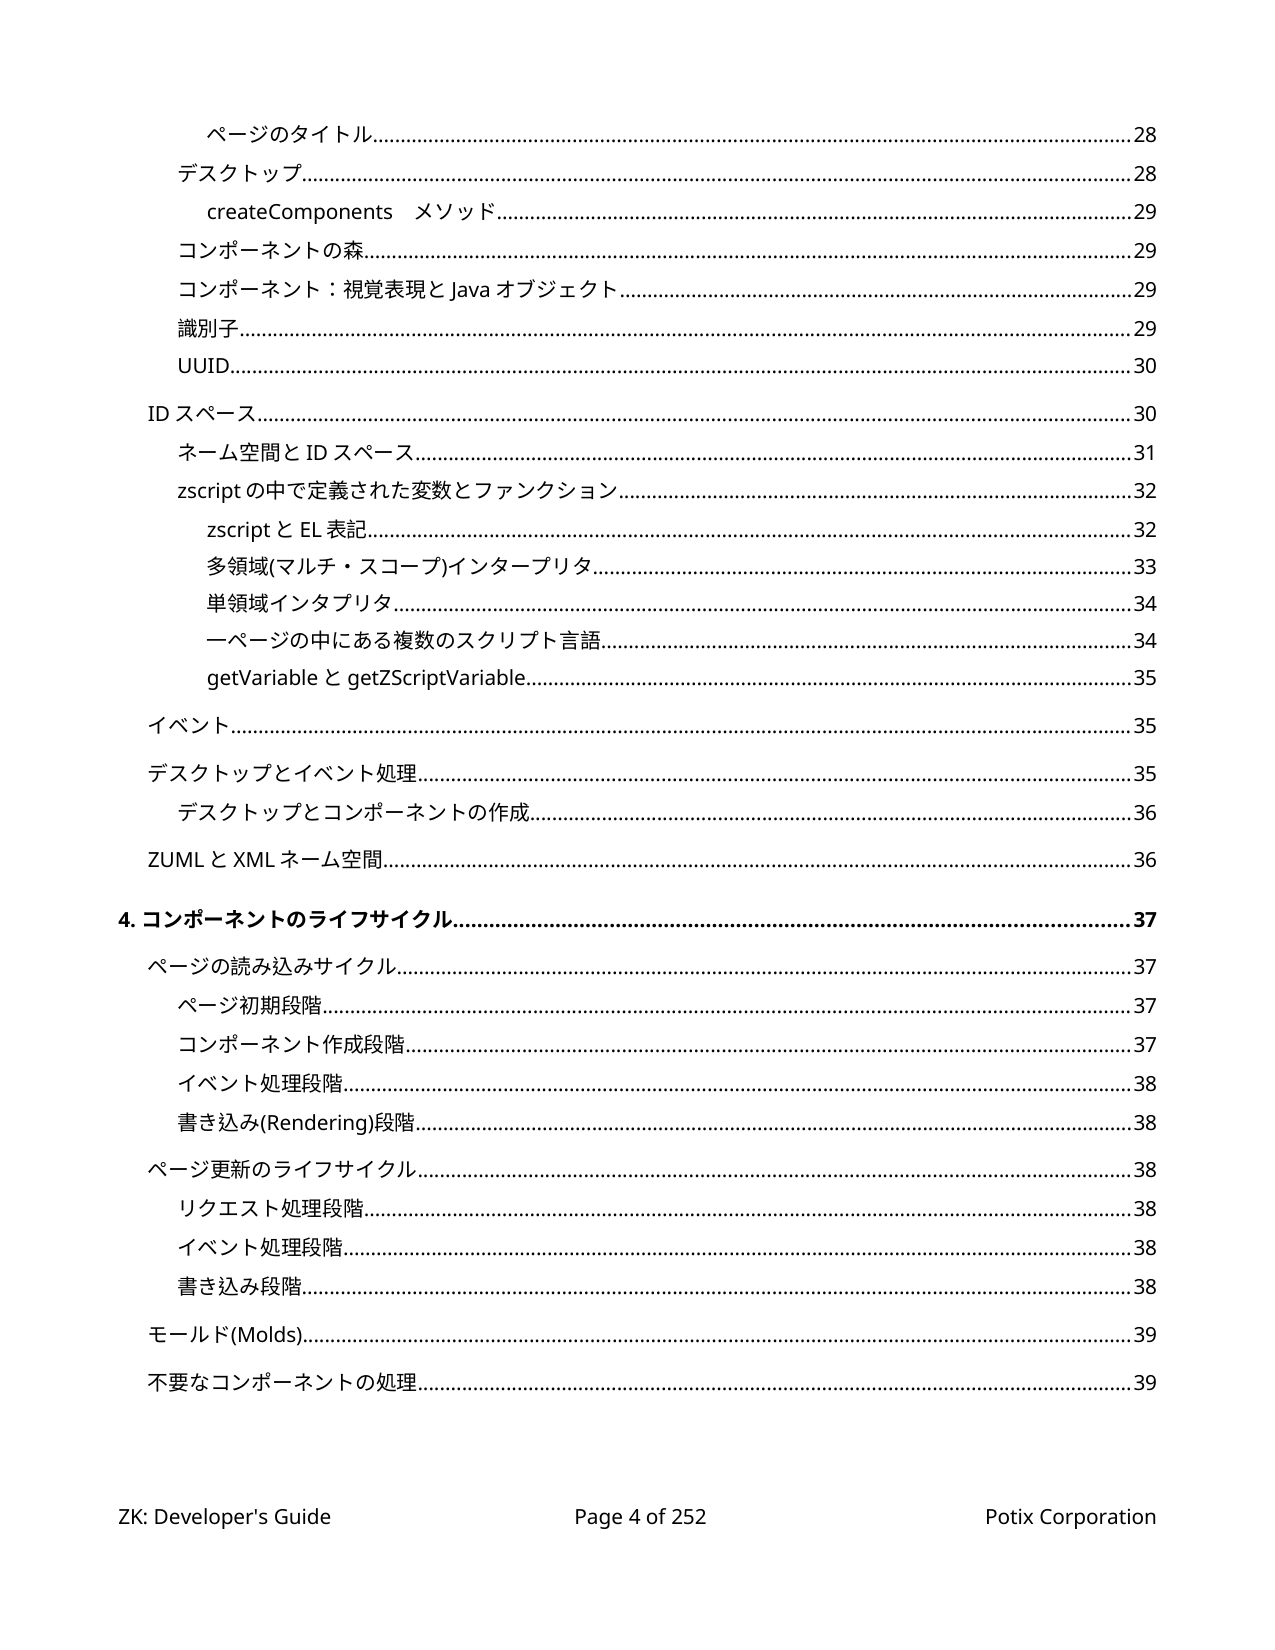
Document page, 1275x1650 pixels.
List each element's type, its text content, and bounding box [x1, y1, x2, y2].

text 識別子 29 [177, 312, 1157, 342]
text ページ初期段階 37 [177, 990, 1157, 1020]
text 書き込み(Rendering)段階 38 [177, 1106, 1157, 1136]
text コンポーネント作成段階 37 [177, 1028, 1157, 1058]
text デスクトップとコンポーネントの作成 36 [177, 796, 1157, 826]
text イベント 35 [148, 709, 1157, 739]
text ページ更新のライフサイクル 38 [148, 1154, 1157, 1184]
text ZUMLとXMLネーム空間 36 [148, 844, 1157, 874]
text ページの読み込みサイクル 37 [148, 951, 1157, 981]
text イベント処理段階 38 [177, 1232, 1157, 1262]
text コンポーネント：視覚表現とJavaオブジェクト 29 [177, 273, 1157, 303]
text リクエスト処理段階 38 [177, 1193, 1157, 1223]
text モールド(Molds) 39 [148, 1318, 1157, 1348]
text getVariableとgetZScriptVariable 35 [207, 662, 1157, 692]
text 単領域インタプリタ 34 [207, 588, 1157, 618]
text デスクトップとイベント処理 35 [148, 757, 1157, 787]
text 書き込み段階 38 [177, 1271, 1157, 1301]
text 不要なコンポーネントの処理 39 [148, 1366, 1157, 1396]
text UUID 30 [177, 351, 1157, 379]
text zscriptの中で定義された変数とファンクション 32 [177, 475, 1157, 505]
text IDスペース 30 [148, 397, 1157, 427]
text ページのタイトル 28 [207, 118, 1157, 148]
text 4. コンポーネントのライフサイクル 37 [118, 903, 1157, 933]
text イベント処理段階 38 [177, 1067, 1157, 1097]
text デスクトップ 28 [177, 157, 1157, 187]
text ネーム空間とIDスペース 31 [177, 436, 1157, 466]
text コンポーネントの森 29 [177, 235, 1157, 265]
text createComponents メソッド 29 [207, 196, 1157, 226]
text zscriptとEL表記 32 [207, 514, 1157, 544]
text 一ページの中にある複数のスクリプト言語 34 [207, 625, 1157, 655]
text 多領域(マルチ・スコープ)インタープリタ 33 [207, 551, 1157, 581]
